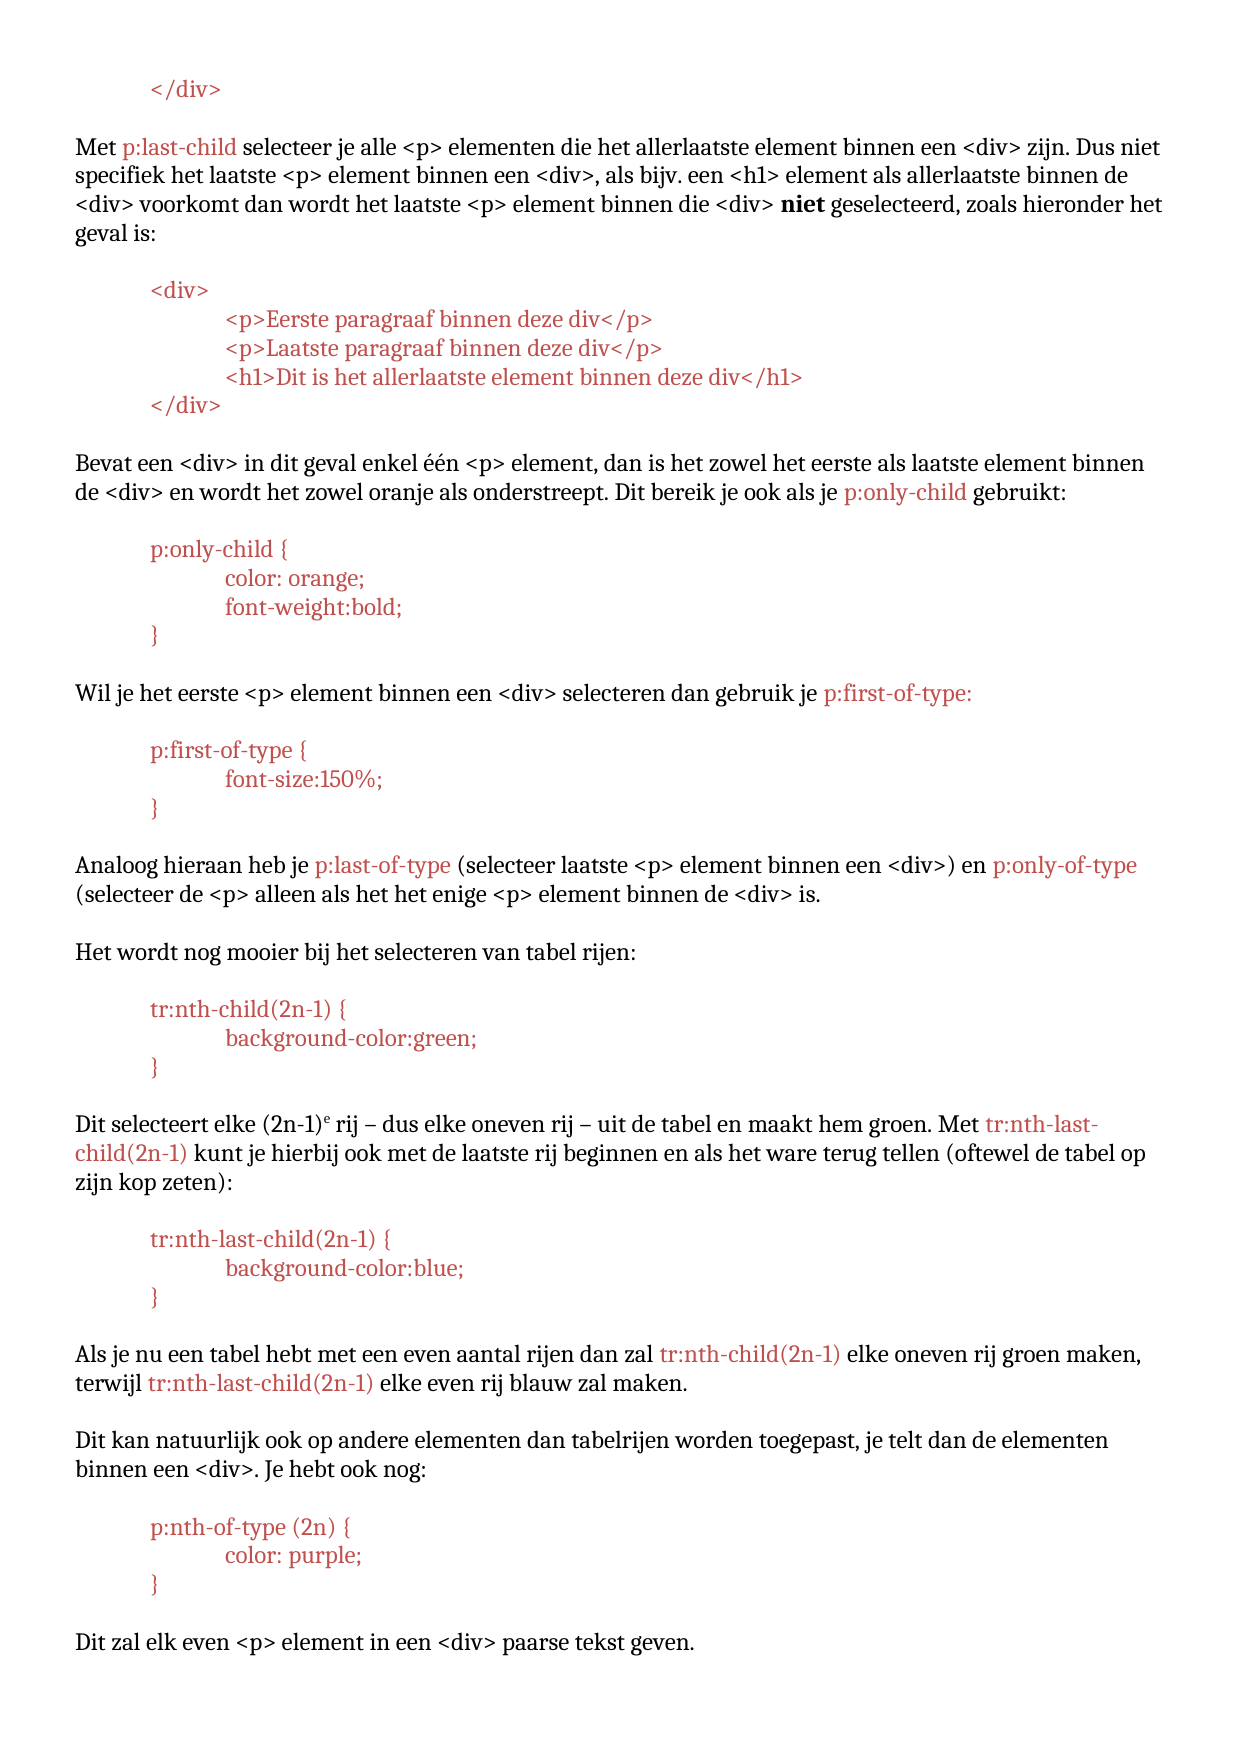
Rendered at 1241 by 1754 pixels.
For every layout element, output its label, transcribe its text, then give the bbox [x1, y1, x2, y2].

text } [75, 1052, 1165, 1081]
text } [75, 1282, 1165, 1311]
text } [75, 1570, 1165, 1599]
text Met p:last-child selecteer je alle <p> elementen die het allerlaatste element binnen een <div> zijn. Dus niet specifiek het laatste <p> element binnen een <div>, als bijv. een <h1> element als allerlaatste binnen de <div> voorkomt dan wordt het laatste <p> element binnen die <div> niet geselecteerd, zoals hieronder het geval is: [75, 132, 1165, 247]
text Analoog hieraan heb je p:last-of-type (selecteer laatste <p> element binnen een <div>) en p:only-of-type (selecteer de <p> alleen als het het enige <p> element binnen de <div> is. [75, 851, 1165, 909]
text font-weight:bold; [75, 592, 1165, 621]
text Dit selecteert elke (2n-1)e rij – dus elke oneven rij – uit de tabel en maakt hem groen. Met tr:nth-last-child(2n-1) kunt je hierbij ook met de laatste rij beginnen en als het ware terug tellen (oftewel de tabel op zijn kop zeten): [75, 1110, 1165, 1196]
text Wil je het eerste <p> element binnen een <div> selecteren dan gebruik je p:first-of-type: [75, 679, 1165, 707]
text Het wordt nog mooier bij het selecteren van tabel rijen: [75, 937, 1165, 966]
text Als je nu een tabel hebt met een even aantal rijen dan zal tr:nth-child(2n-1) elke oneven rij groen maken, terwijl tr:nth-last-child(2n-1) elke even rij blauw zal maken. [75, 1340, 1165, 1397]
text p:nth-of-type (2n) { [75, 1512, 1165, 1541]
text color: orange; [75, 564, 1165, 592]
text <div> [75, 276, 1165, 305]
text Dit zal elk even <p> element in een <div> paarse tekst geven. [75, 1627, 1165, 1656]
text tr:nth-last-child(2n-1) { [75, 1225, 1165, 1254]
text p:only-child { [75, 535, 1165, 564]
text background-color:blue; [75, 1254, 1165, 1282]
text Dit kan natuurlijk ook op andere elementen dan tabelrijen worden toegepast, je telt dan de elementen binnen een <div>. Je hebt ook nog: [75, 1426, 1165, 1484]
text </div> [75, 75, 1165, 104]
text } [75, 621, 1165, 650]
text </div> [75, 391, 1165, 420]
text font-size:150%; [75, 765, 1165, 794]
text color: purple; [75, 1541, 1165, 1570]
text <p>Eerste paragraaf binnen deze div</p> [75, 305, 1165, 334]
text <h1>Dit is het allerlaatste element binnen deze div</h1> [75, 362, 1165, 391]
text p:first-of-type { [75, 736, 1165, 765]
text Bevat een <div> in dit geval enkel één <p> element, dan is het zowel het eerste als laatste element binnen de <div> en wordt het zowel oranje als onderstreept. Dit bereik je ook als je p:only-child gebruikt: [75, 449, 1165, 506]
text } [75, 794, 1165, 822]
text background-color:green; [75, 1024, 1165, 1052]
text tr:nth-child(2n-1) { [75, 995, 1165, 1024]
text <p>Laatste paragraaf binnen deze div</p> [75, 334, 1165, 362]
